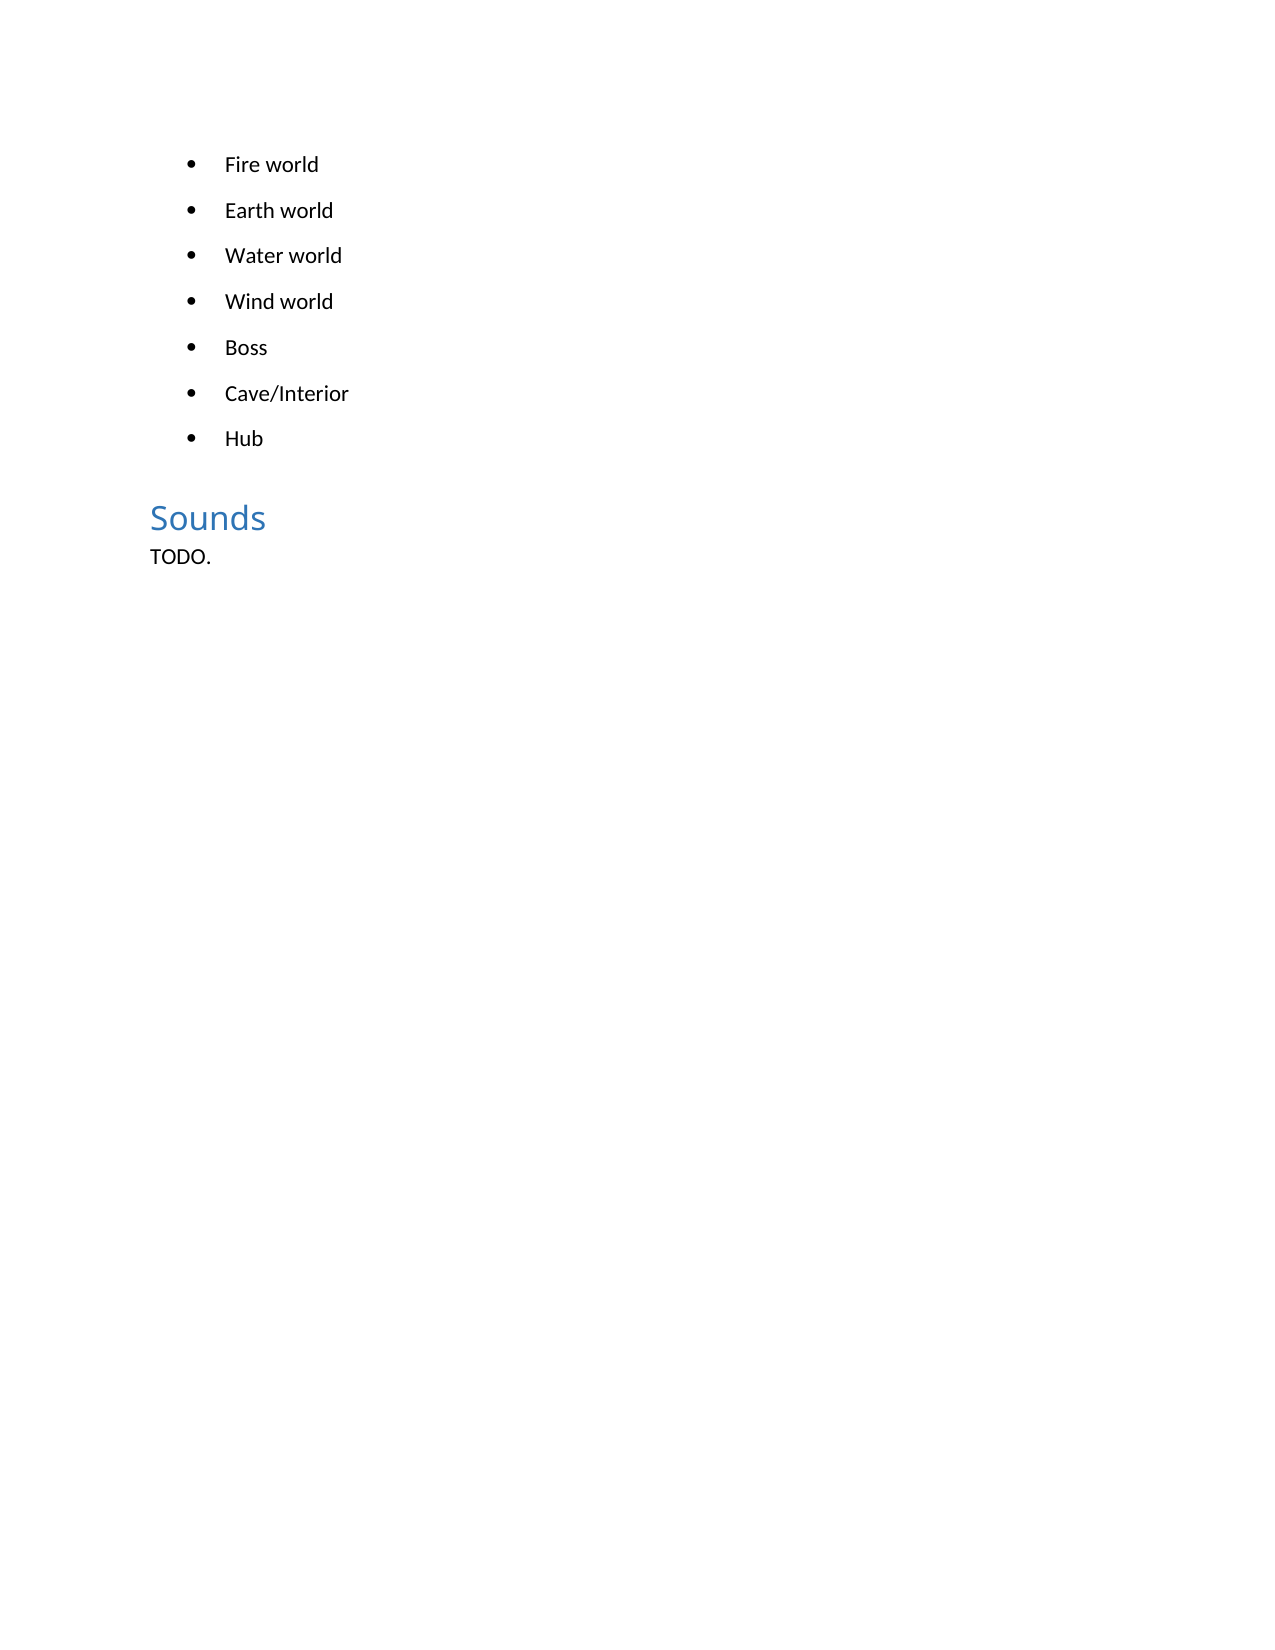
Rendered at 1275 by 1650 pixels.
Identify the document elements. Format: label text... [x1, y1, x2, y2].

text TODO. [150, 542, 1125, 570]
list Fire world [187, 150, 1125, 178]
list Wind world [187, 287, 1125, 315]
subtitle Sounds [150, 495, 1125, 541]
list Water world [187, 241, 1125, 269]
list Earth world [187, 196, 1125, 224]
list Boss [187, 333, 1125, 361]
list Hub [187, 424, 1125, 452]
list Cave/Interior [187, 379, 1125, 407]
